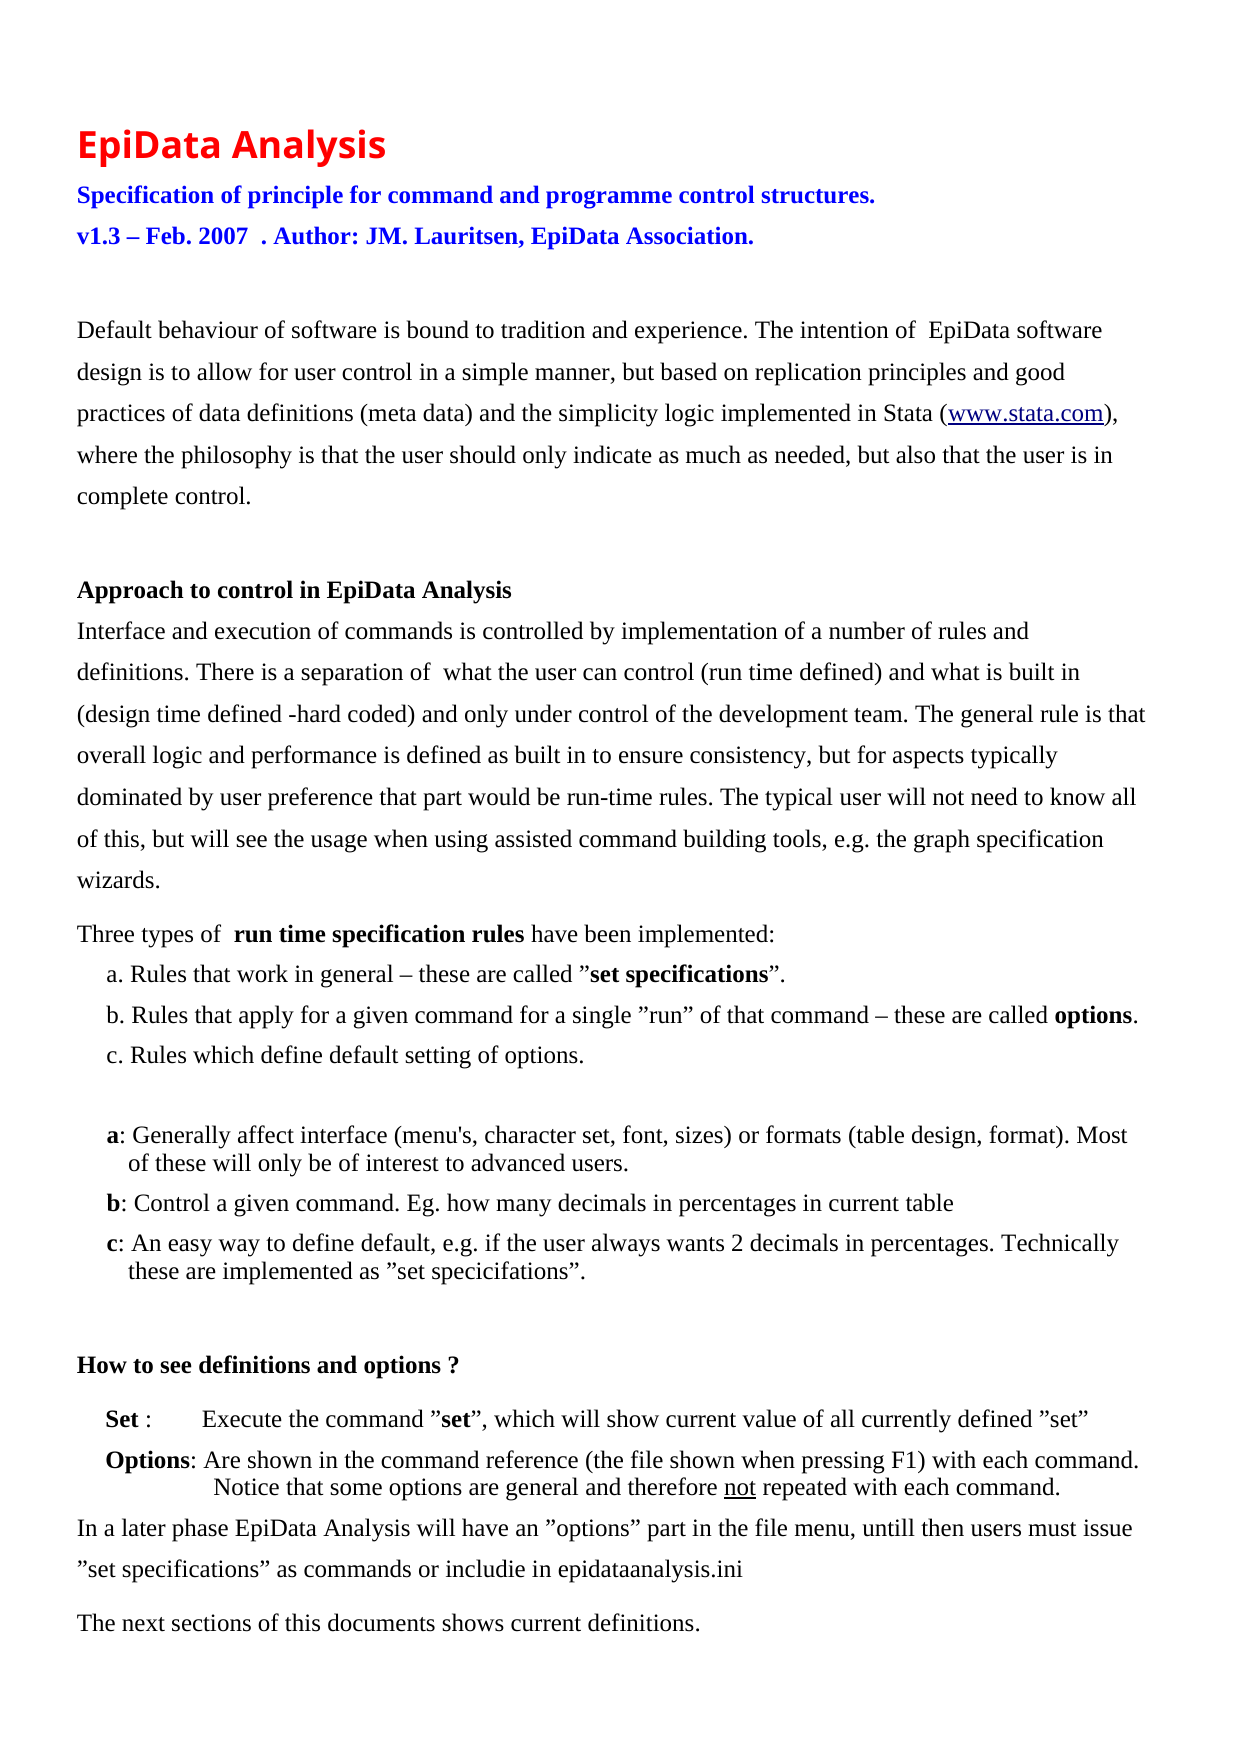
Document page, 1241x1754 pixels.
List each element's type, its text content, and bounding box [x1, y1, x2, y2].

text c: An easy way to define default, e.g. if the user always wants 2 decimals in percentages. Technically these are implemented as ”set specicifations”. [106, 1229, 1148, 1285]
text The next sections of this documents shows current definitions. [77, 1609, 1148, 1637]
text EpiData Analysis [77, 118, 1148, 169]
text Three types of run time specification rules have been implemented: [77, 920, 1148, 948]
text Default behaviour of software is bound to tradition and experience. The intention of EpiData software design is to allow for user control in a simple manner, but based on replication principles and good practices of data definitions (meta data) and the simplicity logic implemented in Stata (www.stata.com), where the philosophy is that the user should only indicate as much as needed, but also that the user is in complete control. [77, 316, 1148, 510]
text a: Generally affect interface (menu's, character set, font, sizes) or formats (table design, format). Most of these will only be of interest to advanced users. [106, 1121, 1148, 1177]
text a. Rules that work in general – these are called ”set specifications”. [106, 961, 1148, 988]
text Approach to control in EpiData Analysis [77, 577, 1148, 604]
text Options: Are shown in the command reference (the file shown when pressing F1) with each command. Notice that some options are general and therefore not repeated with each command. [105, 1446, 1148, 1501]
text b: Control a given command. Eg. how many decimals in percentages in current table [106, 1189, 1148, 1217]
text Set : Execute the command ”set”, which will show current value of all currently defined ”set” [105, 1406, 1148, 1433]
text Specification of principle for command and programme control structures. [77, 182, 1148, 209]
text In a later phase EpiData Analysis will have an ”options” part in the file menu, untill then users must issue ”set specifications” as commands or includie in epidataanalysis.ini [77, 1514, 1148, 1583]
text b. Rules that apply for a given command for a single ”run” of that command – these are called options. [106, 1001, 1148, 1028]
text Interface and execution of commands is controlled by implementation of a number of rules and definitions. There is a separation of what the user can control (run time defined) and what is built in (design time defined -hard coded) and only under control of the development team. The general rule is that overall logic and performance is defined as built in to ensure consistency, but for aspects typically dominated by user preference that part would be run-time rules. The typical user will not need to know all of this, but will see the usage when using assisted command building tools, e.g. the graph specification wizards. [77, 617, 1148, 894]
text How to see definitions and options ? [77, 1351, 1148, 1379]
text c. Rules which define default setting of options. [106, 1041, 1148, 1069]
text v1.3 – Feb. 2007 . Author: JM. Lauritsen, EpiData Association. [77, 222, 1148, 249]
